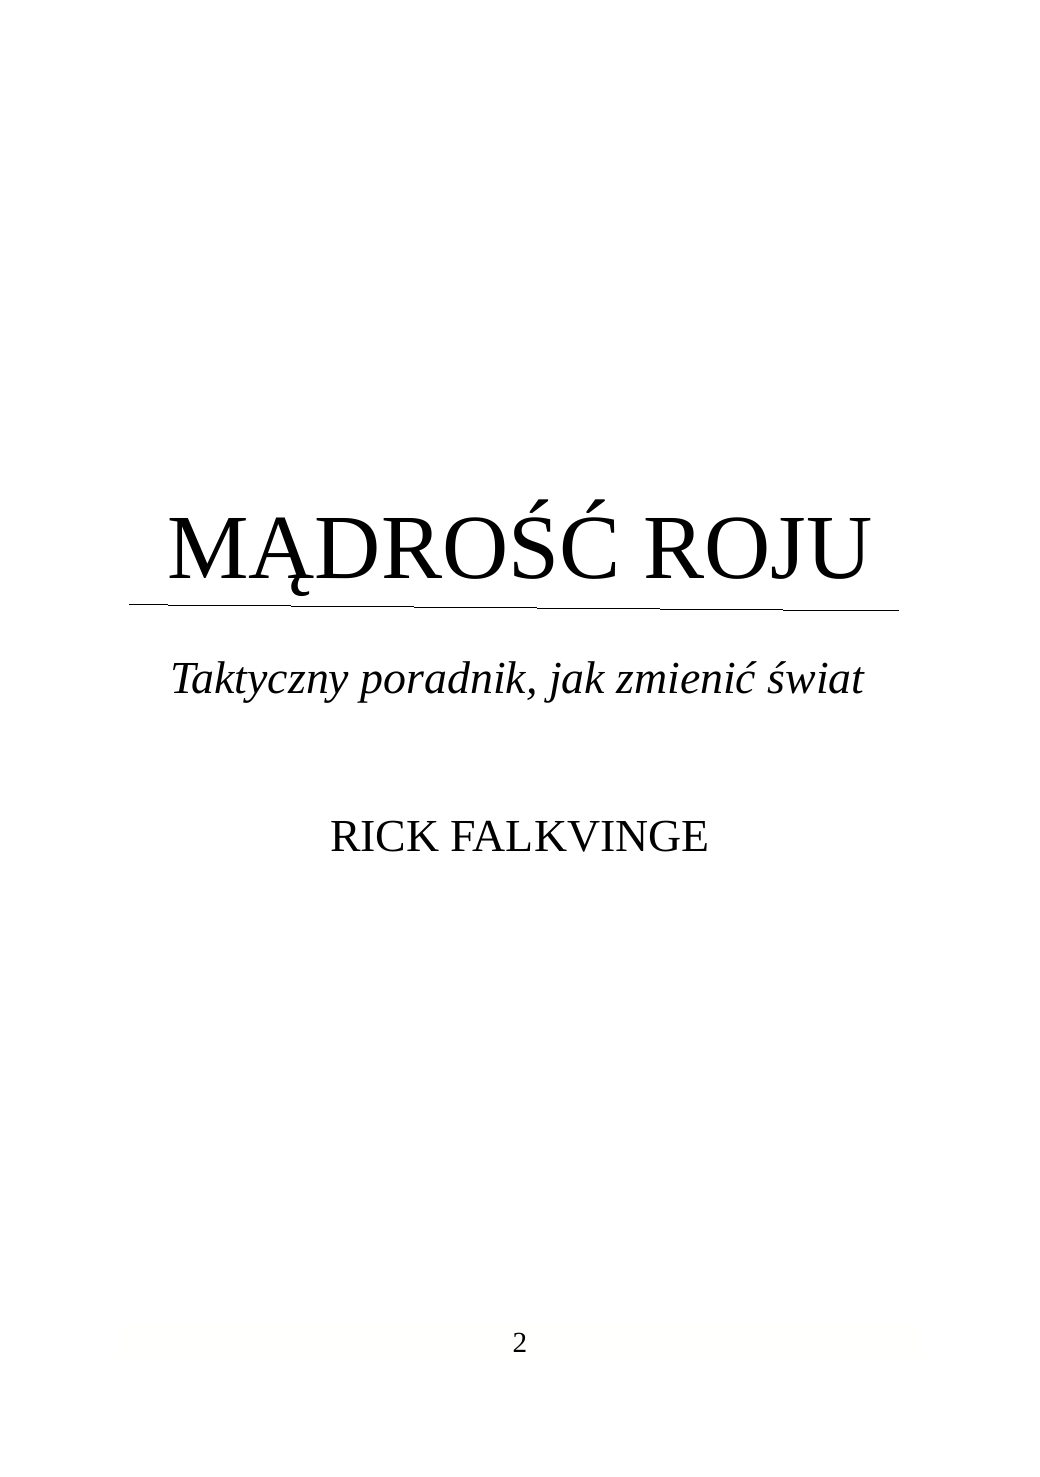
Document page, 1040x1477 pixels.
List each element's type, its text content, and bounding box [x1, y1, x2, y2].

text Taktyczny poradnik, jak zmienić świat [118, 651, 921, 703]
text MĄDROŚĆ ROJU [118, 493, 921, 598]
text RICK FALKVINGE [118, 809, 921, 862]
